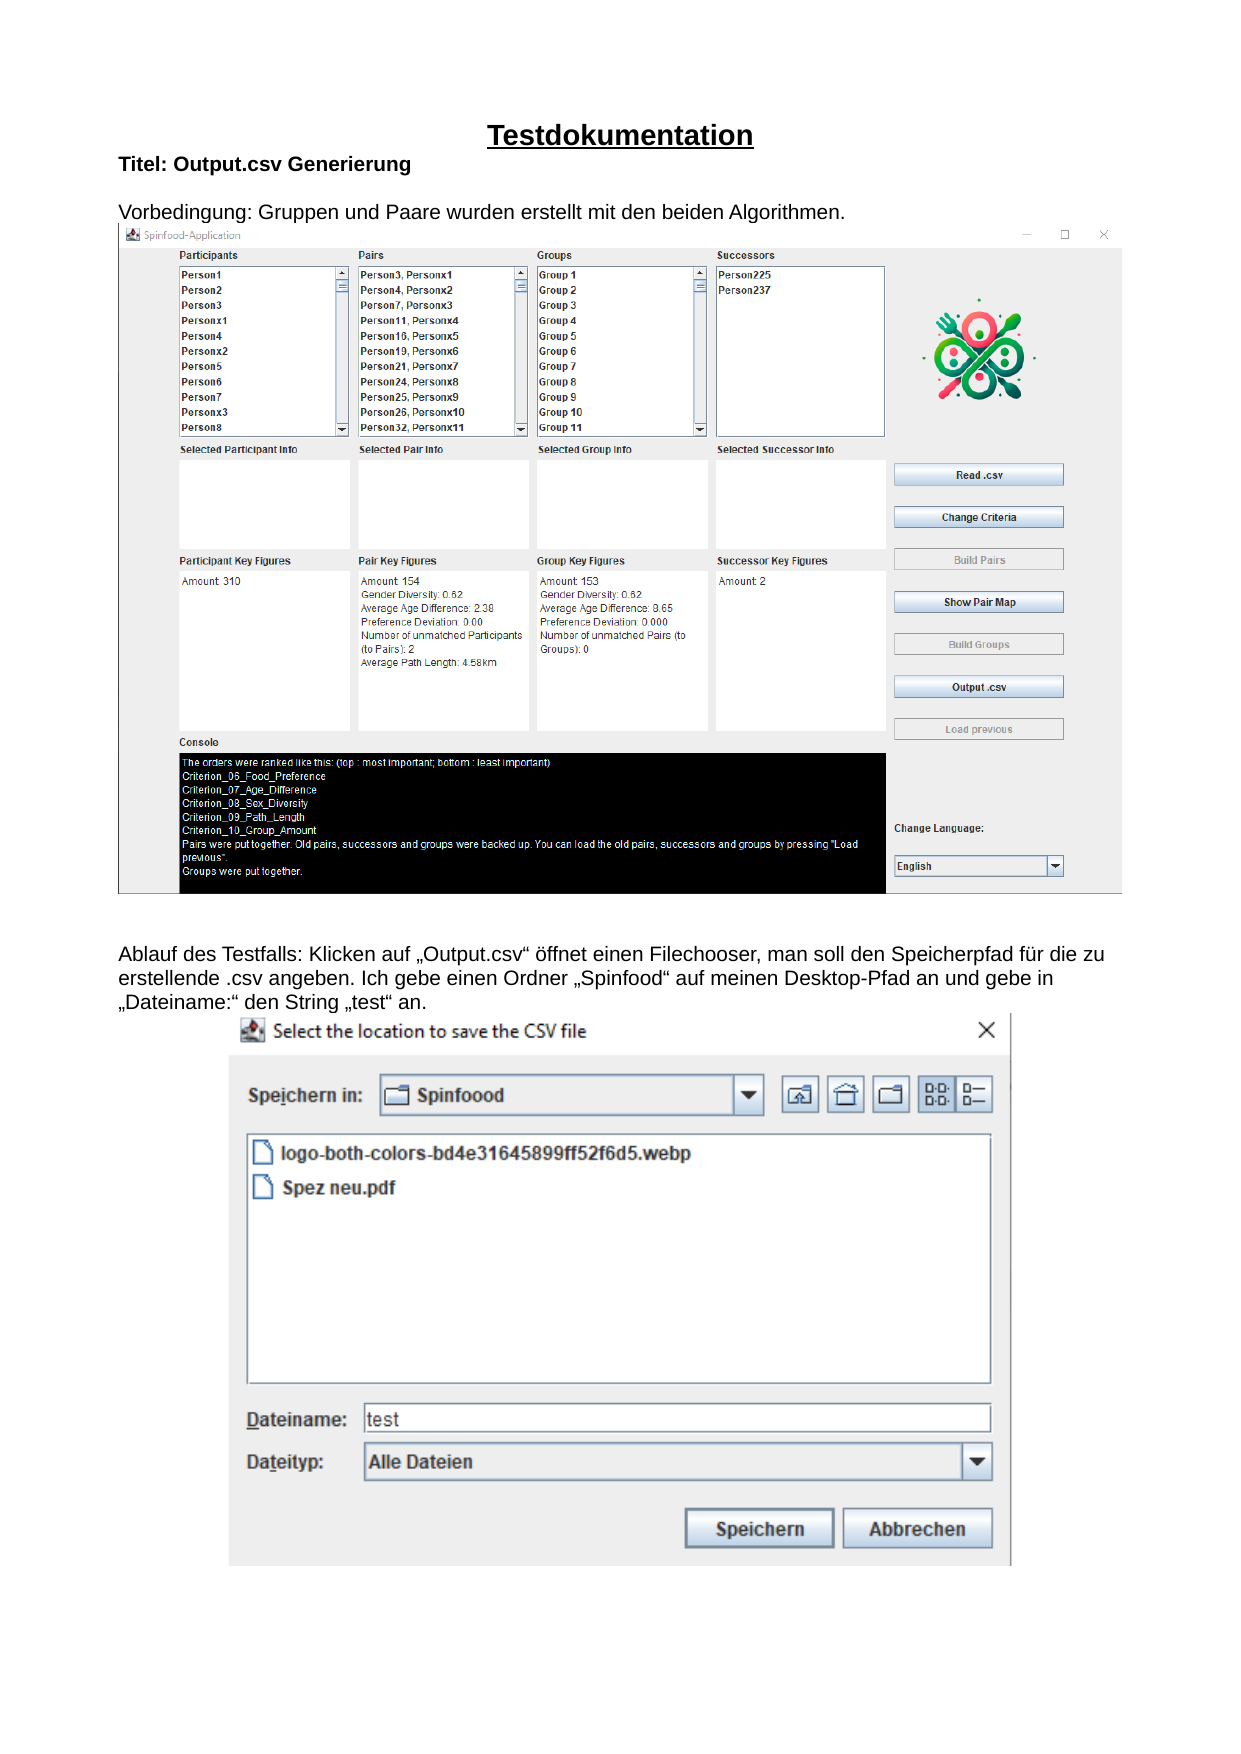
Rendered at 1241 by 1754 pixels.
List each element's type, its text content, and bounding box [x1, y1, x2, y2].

text Testdokumentation [118, 118, 1122, 152]
text Vorbedingung: Gruppen und Paare wurden erstellt mit den beiden Algorithmen. [118, 199, 1122, 223]
text Titel: Output.csv Generierung [118, 152, 1122, 176]
picture [228, 1013, 1012, 1566]
text Ablauf des Testfalls: Klicken auf „Output.csv“ öffnet einen Filechooser, man soll den Speicherpfad für die zu erstellende .csv angeben. Ich gebe einen Ordner „Spinfood“ auf meinen Desktop-Pfad an und gebe in „Dateiname:“ den String „test“ an. [118, 942, 1122, 1013]
picture [118, 223, 1123, 894]
